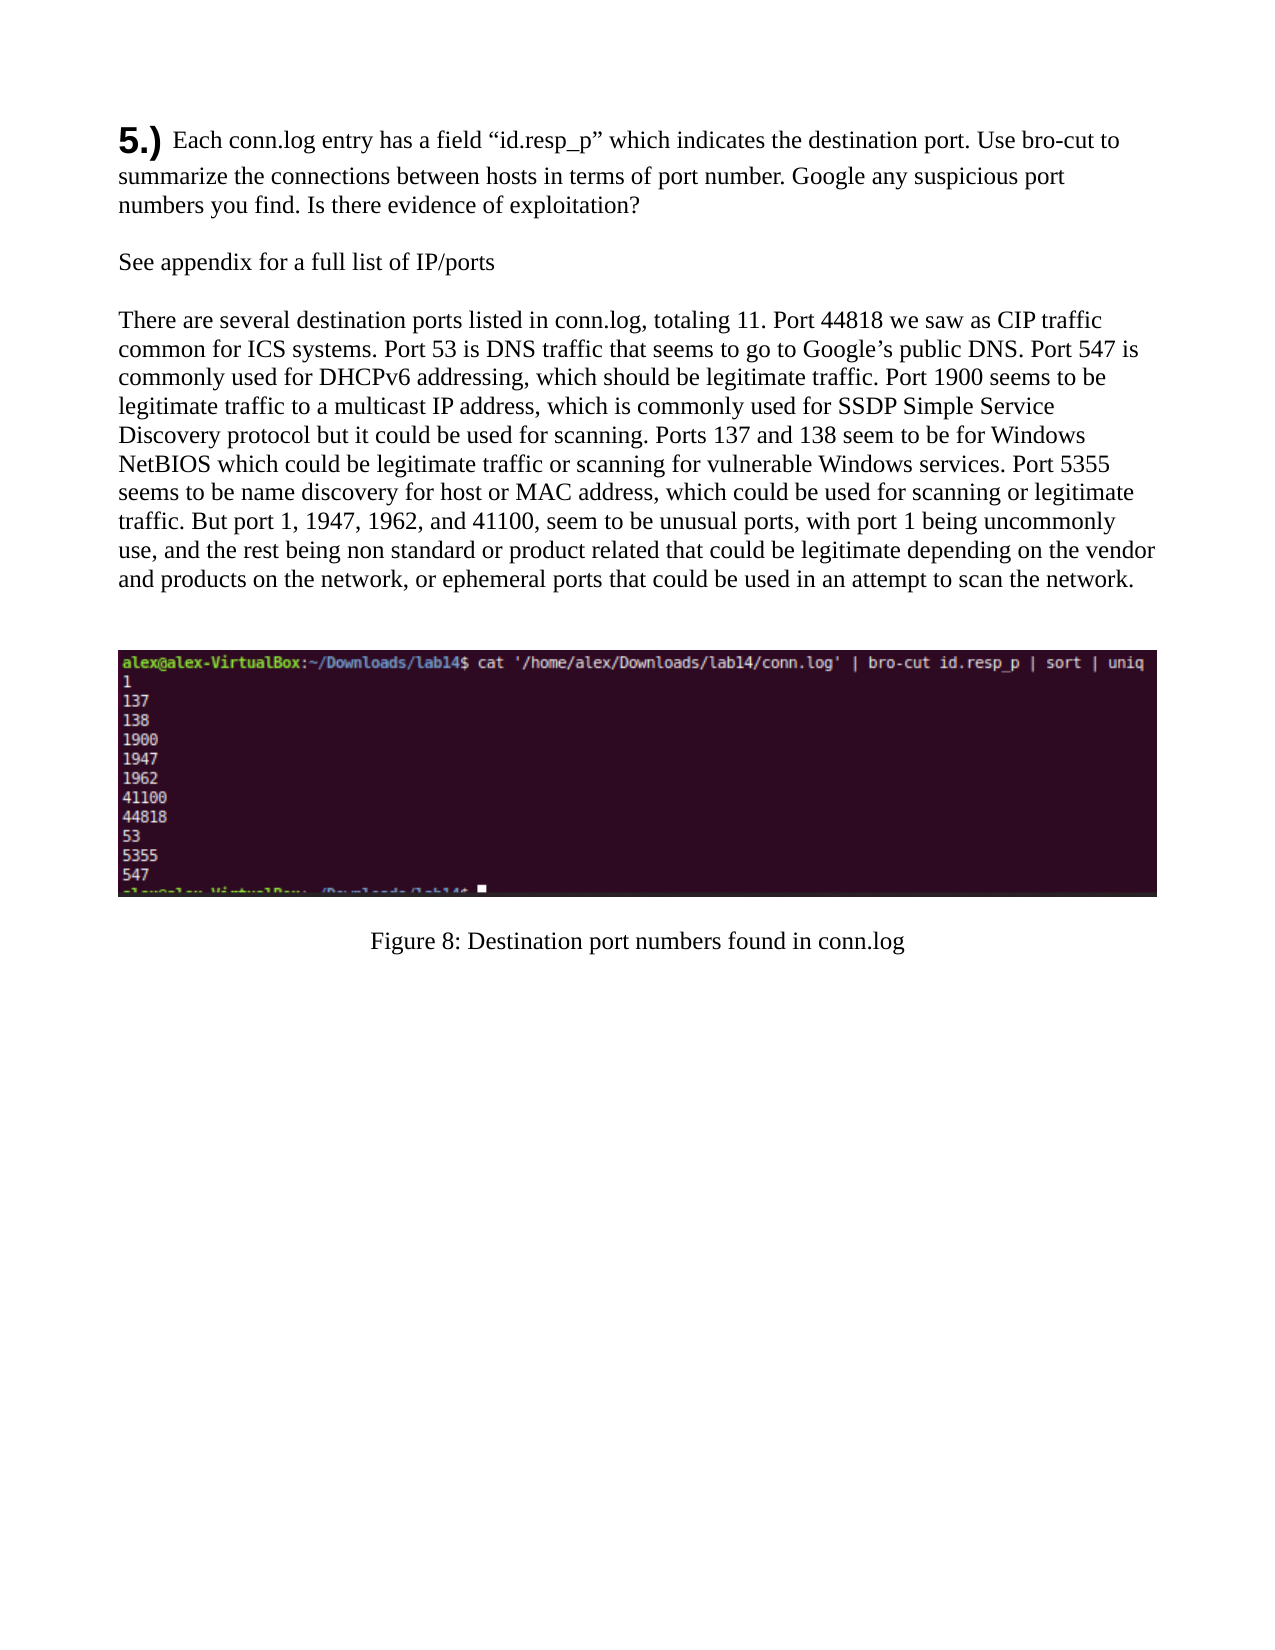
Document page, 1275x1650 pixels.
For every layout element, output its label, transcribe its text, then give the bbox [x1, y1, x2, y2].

text See appendix for a full list of IP/ports [118, 247, 1157, 276]
subtitle 5.) [118, 118, 172, 161]
text Figure 8: Destination port numbers found in conn.log [118, 926, 1157, 954]
text Each conn.log entry has a field “id.resp_p” which indicates the destination port. Use bro-cut to summarize the connections between hosts in terms of port number. Google any suspicious port numbers you find. Is there evidence of exploitation? [118, 118, 1157, 219]
picture [118, 650, 1157, 897]
text There are several destination ports listed in conn.log, totaling 11. Port 44818 we saw as CIP traffic common for ICS systems. Port 53 is DNS traffic that seems to go to Google’s public DNS. Port 547 is commonly used for DHCPv6 addressing, which should be legitimate traffic. Port 1900 seems to be legitimate traffic to a multicast IP address, which is commonly used for SSDP Simple Service Discovery protocol but it could be used for scanning. Ports 137 and 138 seem to be for Windows NetBIOS which could be legitimate traffic or scanning for vulnerable Windows services. Port 5355 seems to be name discovery for host or MAC address, which could be used for scanning or legitimate traffic. But port 1, 1947, 1962, and 41100, seem to be unusual ports, with port 1 being uncommonly use, and the rest being non standard or product related that could be legitimate depending on the vendor and products on the network, or ephemeral ports that could be used in an attempt to scan the network. [118, 305, 1157, 592]
